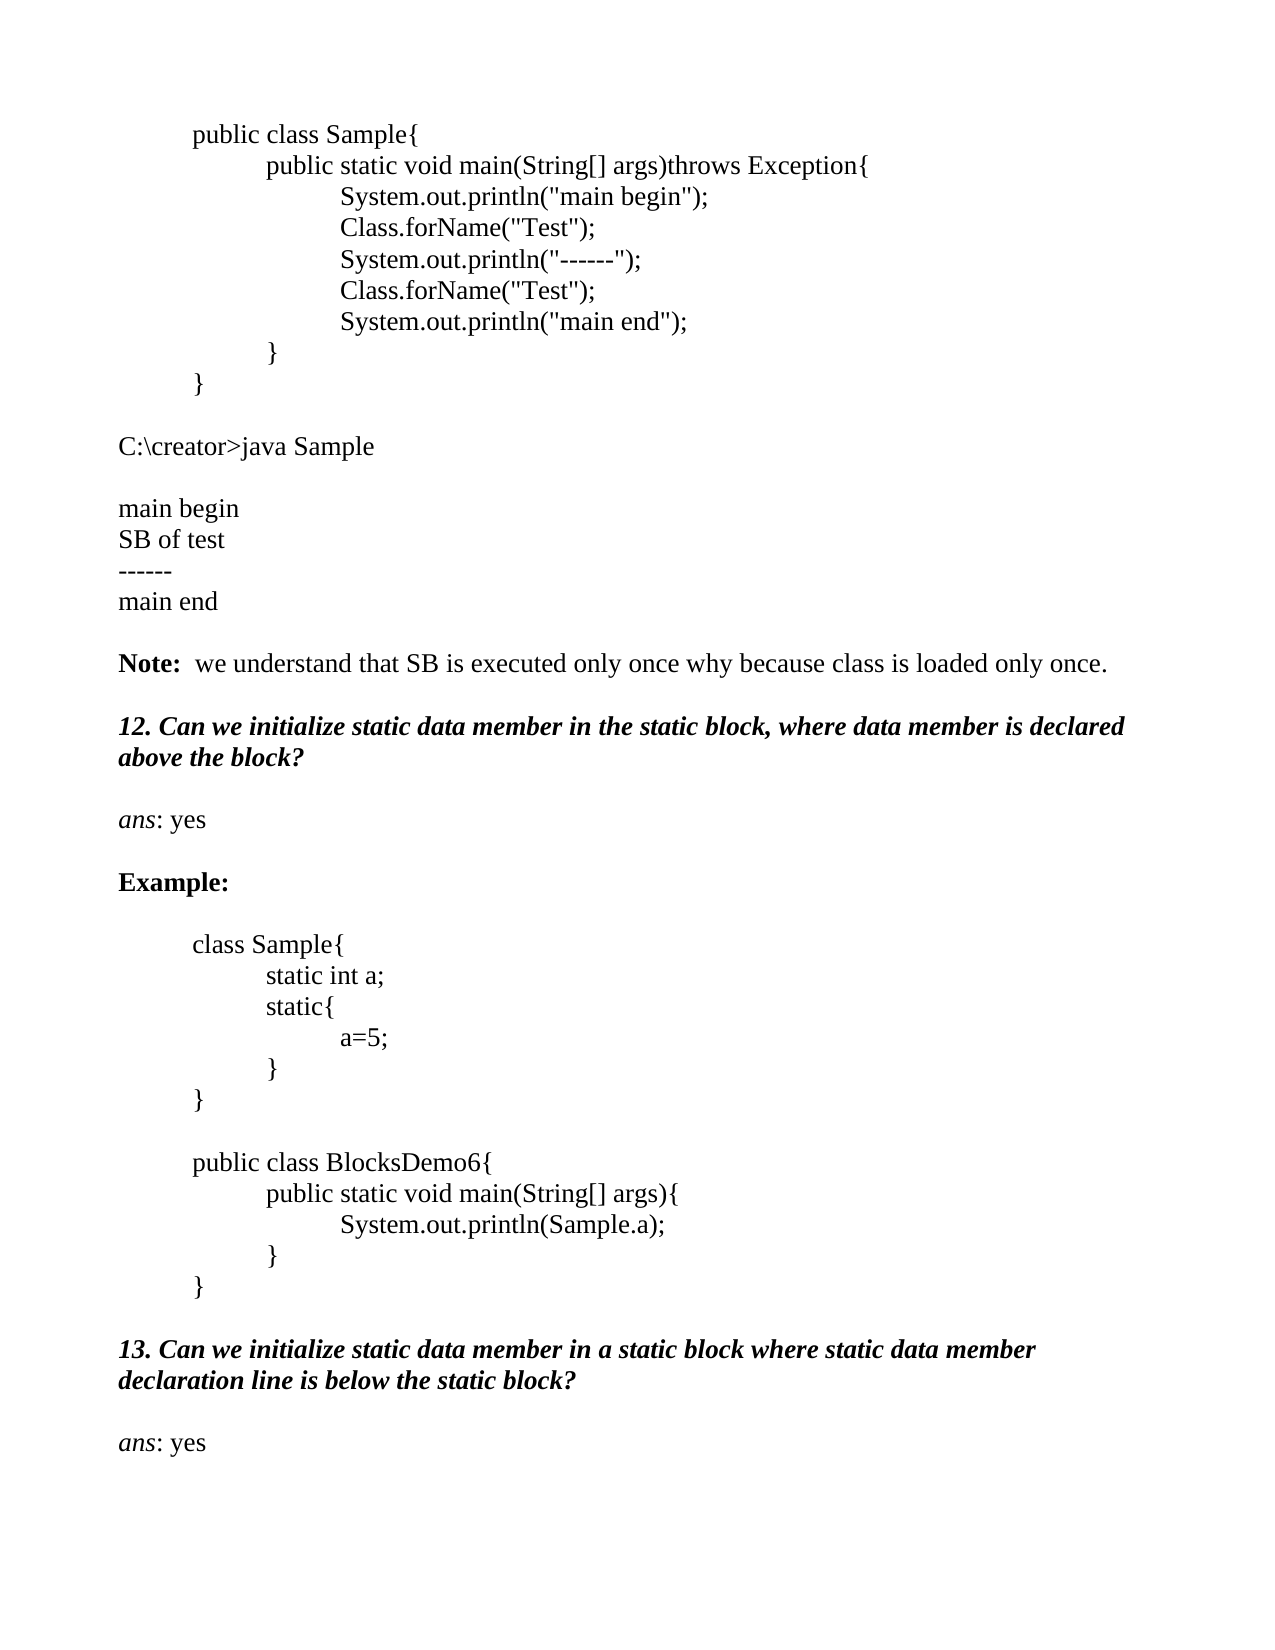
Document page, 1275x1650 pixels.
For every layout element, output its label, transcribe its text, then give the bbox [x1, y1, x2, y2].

text } [118, 1052, 1157, 1084]
text System.out.println("------"); [118, 243, 1157, 274]
text System.out.println("main begin"); [118, 180, 1157, 212]
text } [118, 367, 1157, 398]
text static{ [118, 990, 1157, 1021]
text SB of test [118, 523, 1157, 554]
text 12. Can we initialize static data member in the static block, where data member is declared above the block? [118, 710, 1157, 772]
text 13. Can we initialize static data member in a static block where static data member declaration line is below the static block? [118, 1333, 1157, 1395]
text Class.forName("Test"); [118, 274, 1157, 305]
text public static void main(String[] args)throws Exception{ [118, 149, 1157, 180]
text } [118, 1271, 1157, 1302]
text } [118, 336, 1157, 367]
text } [118, 1084, 1157, 1115]
text main end [118, 585, 1157, 616]
text public static void main(String[] args){ [118, 1177, 1157, 1208]
text a=5; [118, 1021, 1157, 1052]
text C:\creator>java Sample [118, 429, 1157, 461]
text } [118, 1239, 1157, 1271]
text System.out.println("main end"); [118, 305, 1157, 336]
text Example: [118, 866, 1157, 897]
text Class.forName("Test"); [118, 212, 1157, 243]
text class Sample{ [118, 928, 1157, 959]
text static int a; [118, 959, 1157, 990]
text ans: yes [118, 1426, 1157, 1457]
text ------ [118, 554, 1157, 585]
text main begin [118, 492, 1157, 523]
text Note: we understand that SB is executed only once why because class is loaded only once. [118, 648, 1157, 679]
text ans: yes [118, 803, 1157, 834]
text System.out.println(Sample.a); [118, 1208, 1157, 1239]
text public class Sample{ [118, 118, 1157, 149]
text public class BlocksDemo6{ [118, 1146, 1157, 1177]
